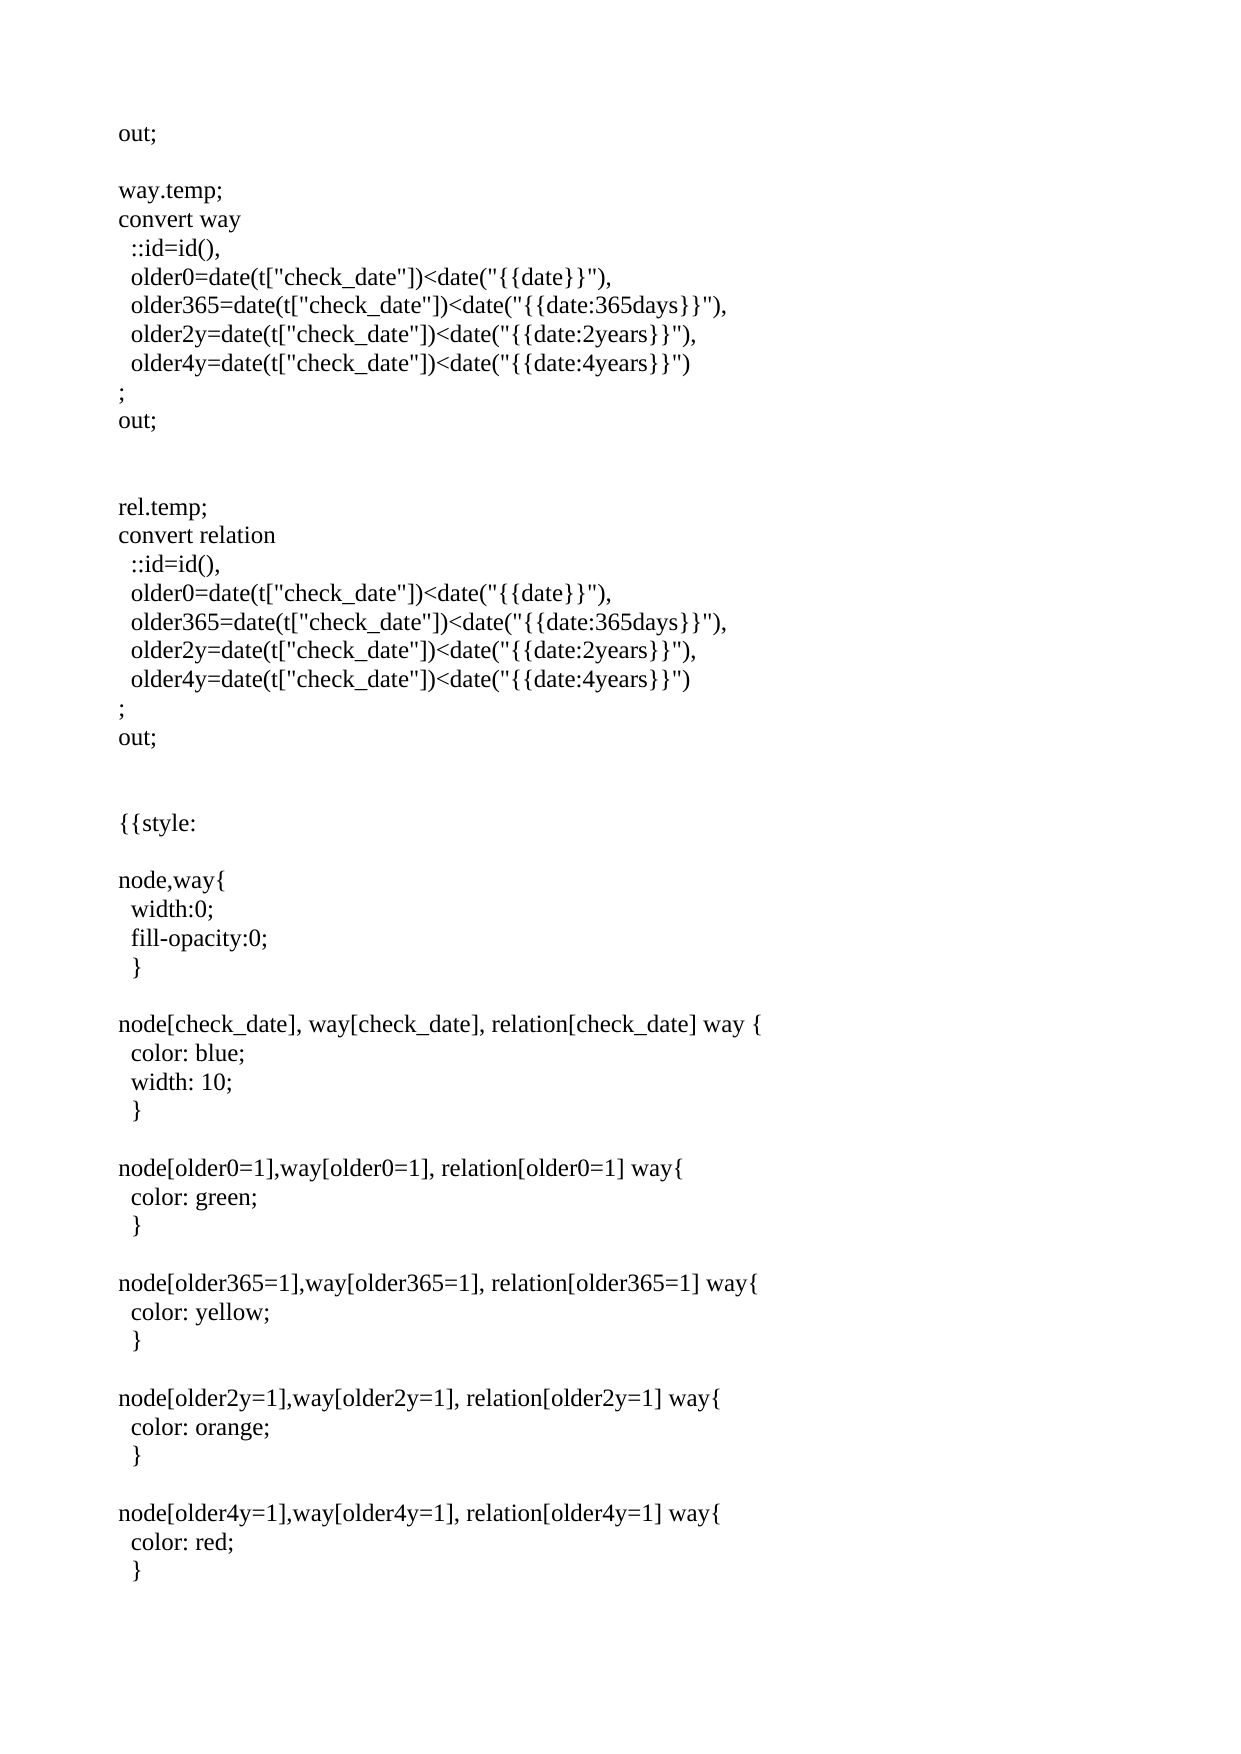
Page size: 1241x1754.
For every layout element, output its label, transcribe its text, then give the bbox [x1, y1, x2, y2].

text ::id=id(), [118, 549, 1122, 578]
text node[older365=1],way[older365=1], relation[older365=1] way{ [118, 1268, 1122, 1297]
text convert way [118, 204, 1122, 233]
text color: green; [118, 1182, 1122, 1211]
text older4y=date(t["check_date"])<date("{{date:4years}}") [118, 664, 1122, 693]
text node[check_date], way[check_date], relation[check_date] way { [118, 1009, 1122, 1038]
text } [118, 952, 1122, 981]
text node,way{ [118, 866, 1122, 894]
text node[older2y=1],way[older2y=1], relation[older2y=1] way{ [118, 1383, 1122, 1412]
text node[older4y=1],way[older4y=1], relation[older4y=1] way{ [118, 1498, 1122, 1527]
text ; [118, 377, 1122, 406]
text ::id=id(), [118, 233, 1122, 262]
text convert relation [118, 521, 1122, 549]
text {{style: [118, 808, 1122, 837]
text older365=date(t["check_date"])<date("{{date:365days}}"), [118, 607, 1122, 636]
text node[older0=1],way[older0=1], relation[older0=1] way{ [118, 1153, 1122, 1182]
text color: red; [118, 1527, 1122, 1556]
text } [118, 1441, 1122, 1469]
text width: 10; [118, 1067, 1122, 1096]
text color: orange; [118, 1412, 1122, 1441]
text older2y=date(t["check_date"])<date("{{date:2years}}"), [118, 636, 1122, 664]
text } [118, 1556, 1122, 1584]
text older0=date(t["check_date"])<date("{{date}}"), [118, 578, 1122, 607]
text way.temp; [118, 176, 1122, 204]
text } [118, 1326, 1122, 1354]
text color: yellow; [118, 1297, 1122, 1326]
text color: blue; [118, 1038, 1122, 1067]
text older0=date(t["check_date"])<date("{{date}}"), [118, 262, 1122, 291]
text older2y=date(t["check_date"])<date("{{date:2years}}"), [118, 319, 1122, 348]
text older365=date(t["check_date"])<date("{{date:365days}}"), [118, 291, 1122, 319]
text ; [118, 693, 1122, 722]
text } [118, 1211, 1122, 1239]
text out; [118, 118, 1122, 147]
text older4y=date(t["check_date"])<date("{{date:4years}}") [118, 348, 1122, 377]
text width:0; [118, 894, 1122, 923]
text } [118, 1096, 1122, 1124]
text fill-opacity:0; [118, 923, 1122, 952]
text rel.temp; [118, 492, 1122, 521]
text out; [118, 406, 1122, 434]
text out; [118, 722, 1122, 751]
